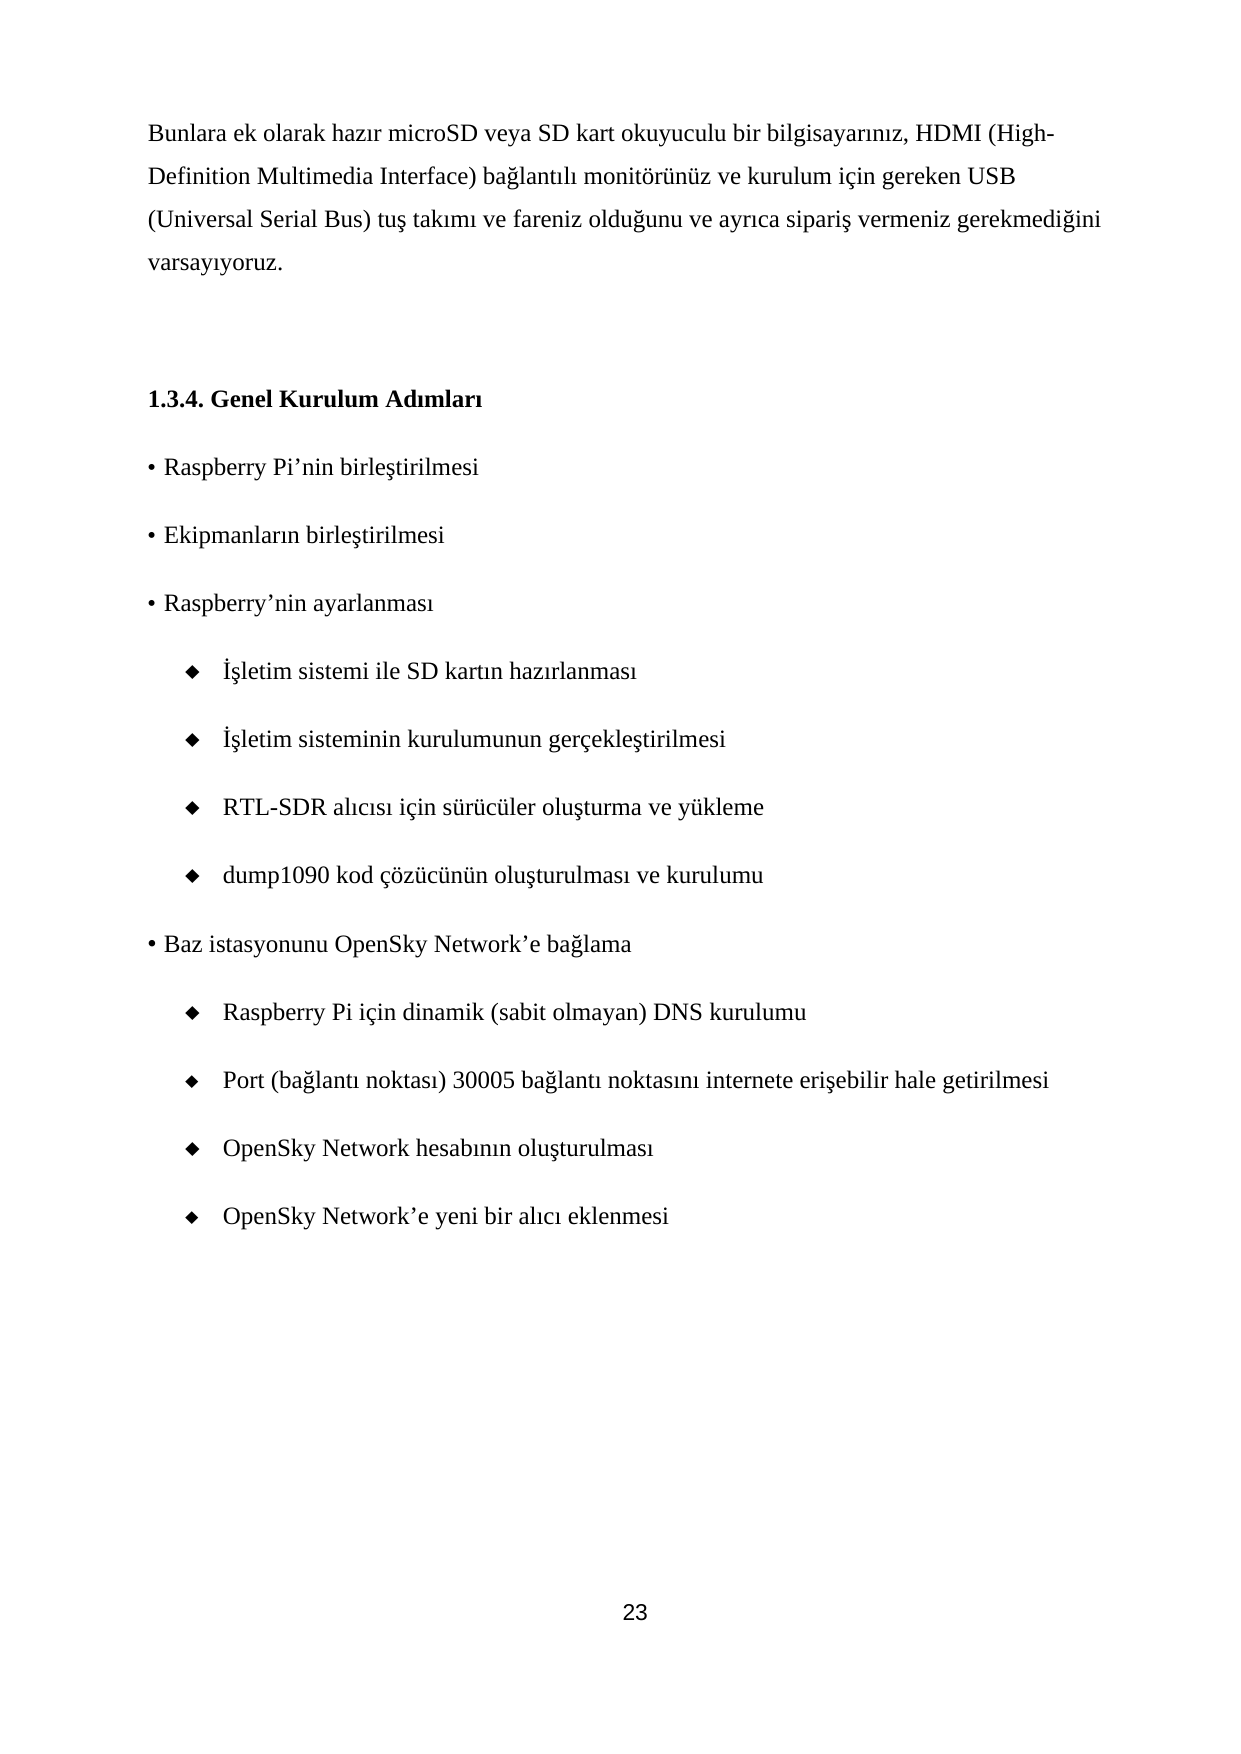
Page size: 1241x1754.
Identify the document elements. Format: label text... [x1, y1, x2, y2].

list Ekipmanların birleştirilmesi [148, 520, 1122, 549]
list Raspberry Pi’nin birleştirilmesi [148, 452, 1122, 481]
text Bunlara ek olarak hazır microSD veya SD kart okuyuculu bir bilgisayarınız, HDMI (High-Definition Multimedia Interface) bağlantılı monitörünüz ve kurulum için gereken USB (Universal Serial Bus) tuş takımı ve fareniz olduğunu ve ayrıca sipariş vermeniz gerekmediğini varsayıyoruz. [148, 118, 1122, 276]
list Port (bağlantı noktası) 30005 bağlantı noktasını internete erişebilir hale getirilmesi [185, 1065, 1122, 1094]
list OpenSky Network’e yeni bir alıcı eklenmesi [185, 1201, 1122, 1230]
list Raspberry Pi için dinamik (sabit olmayan) DNS kurulumu [185, 997, 1122, 1026]
list OpenSky Network hesabının oluşturulması [185, 1133, 1122, 1162]
list RTL-SDR alıcısı için sürücüler oluşturma ve yükleme [185, 792, 1122, 821]
list dump1090 kod çözücünün oluşturulması ve kurulumu [185, 861, 1122, 889]
list Raspberry’nin ayarlanması [148, 588, 1122, 617]
list İşletim sistemi ile SD kartın hazırlanması [185, 656, 1122, 685]
list Baz istasyonunu OpenSky Network’e bağlama [148, 929, 1122, 957]
text 1.3.4. Genel Kurulum Adımları [148, 384, 1122, 412]
list İşletim sisteminin kurulumunun gerçekleştirilmesi [185, 724, 1122, 753]
